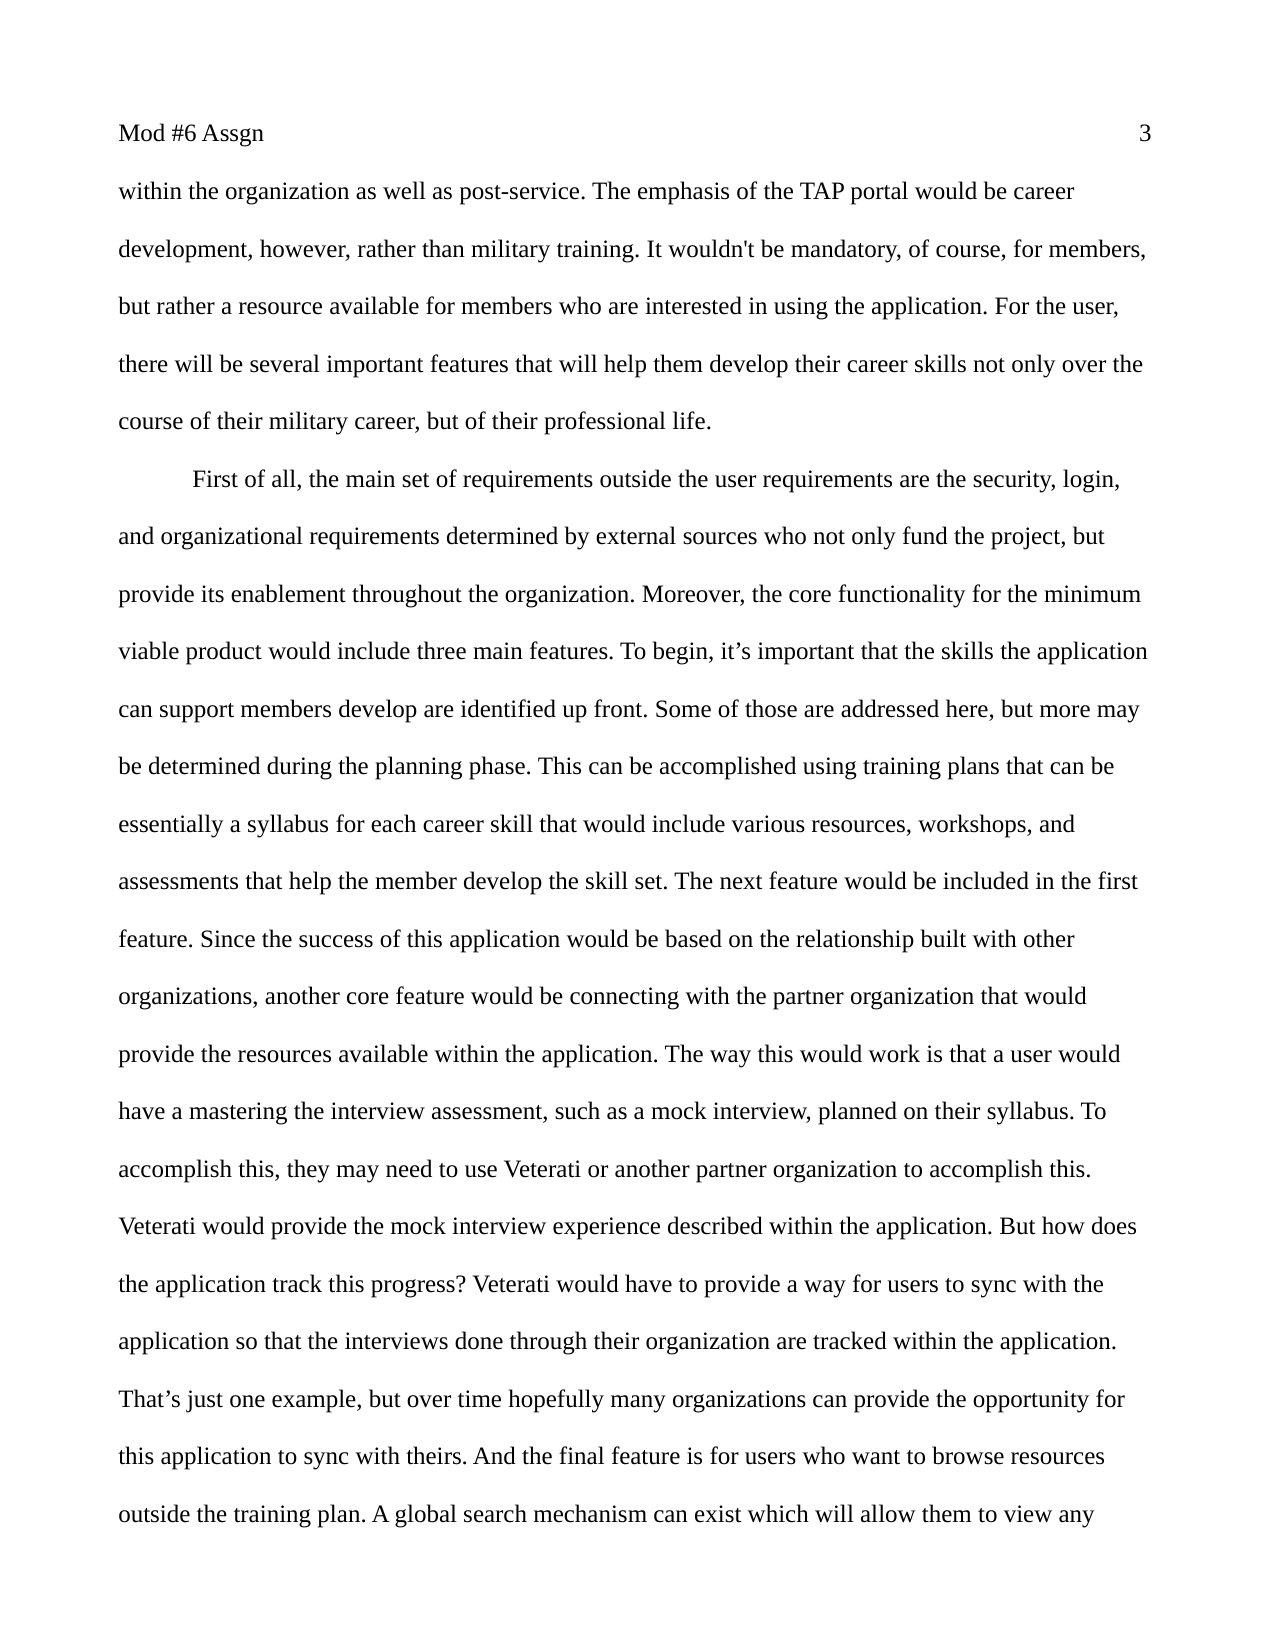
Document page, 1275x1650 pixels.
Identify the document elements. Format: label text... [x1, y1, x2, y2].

text within the organization as well as post-service. The emphasis of the TAP portal would be career development, however, rather than military training. It wouldn't be mandatory, of course, for members, but rather a resource available for members who are interested in using the application. For the user, there will be several important features that will help them develop their career skills not only over the course of their military career, but of their professional life. [118, 176, 1157, 435]
text First of all, the main set of requirements outside the user requirements are the security, login, and organizational requirements determined by external sources who not only fund the project, but provide its enablement throughout the organization. Moreover, the core functionality for the minimum viable product would include three main features. To begin, it’s important that the skills the application can support members develop are identified up front. Some of those are addressed here, but more may be determined during the planning phase. This can be accomplished using training plans that can be essentially a syllabus for each career skill that would include various resources, workshops, and assessments that help the member develop the skill set. The next feature would be included in the first feature. Since the success of this application would be based on the relationship built with other organizations, another core feature would be connecting with the partner organization that would provide the resources available within the application. The way this would work is that a user would have a mastering the interview assessment, such as a mock interview, planned on their syllabus. To accomplish this, they may need to use Veterati or another partner organization to accomplish this. Veterati would provide the mock interview experience described within the application. But how does the application track this progress? Veterati would have to provide a way for users to sync with the application so that the interviews done through their organization are tracked within the application. That’s just one example, but over time hopefully many organizations can provide the opportunity for this application to sync with theirs. And the final feature is for users who want to browse resources outside the training plan. A global search mechanism can exist which will allow them to view any [118, 464, 1157, 1528]
